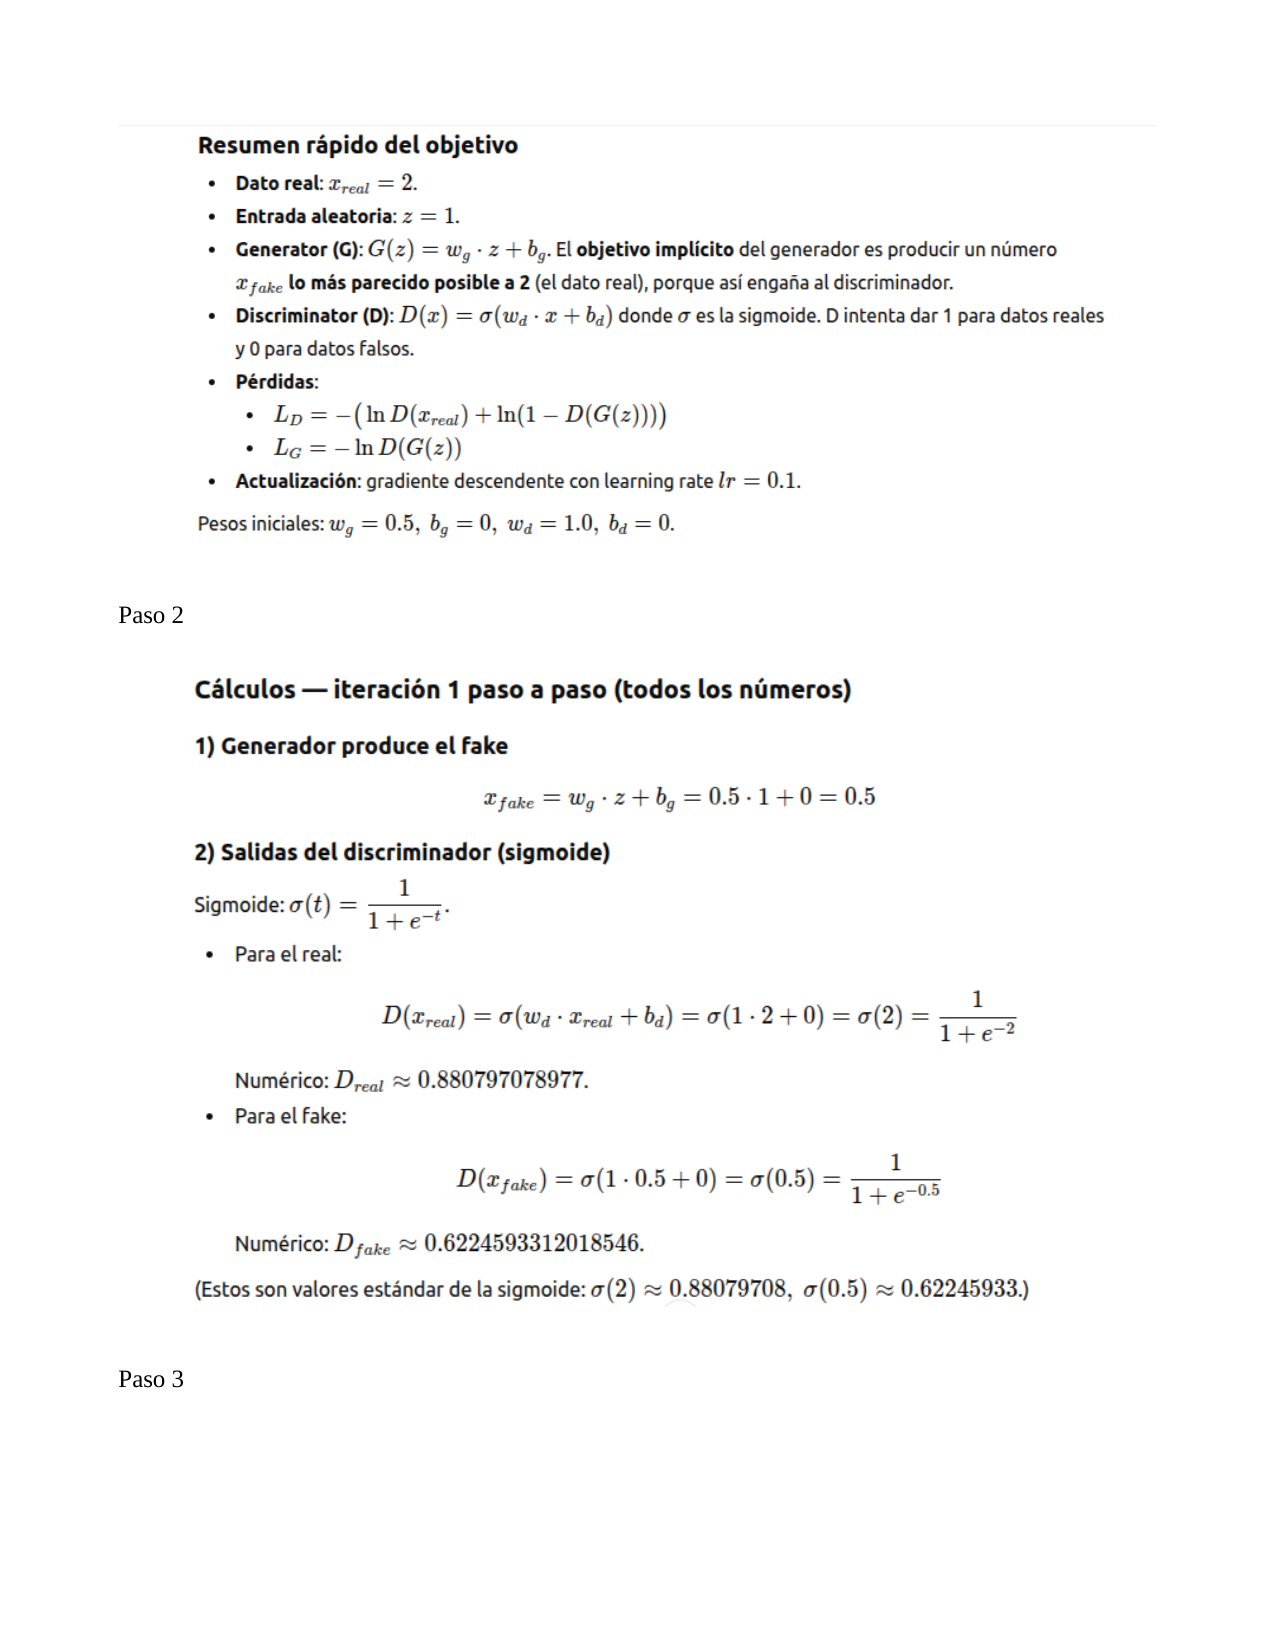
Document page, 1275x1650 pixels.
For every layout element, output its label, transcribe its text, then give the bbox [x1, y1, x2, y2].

text Paso 2 [118, 601, 1157, 629]
text Paso 3 [118, 1364, 1157, 1393]
picture [118, 658, 1157, 1307]
picture [118, 118, 1157, 572]
